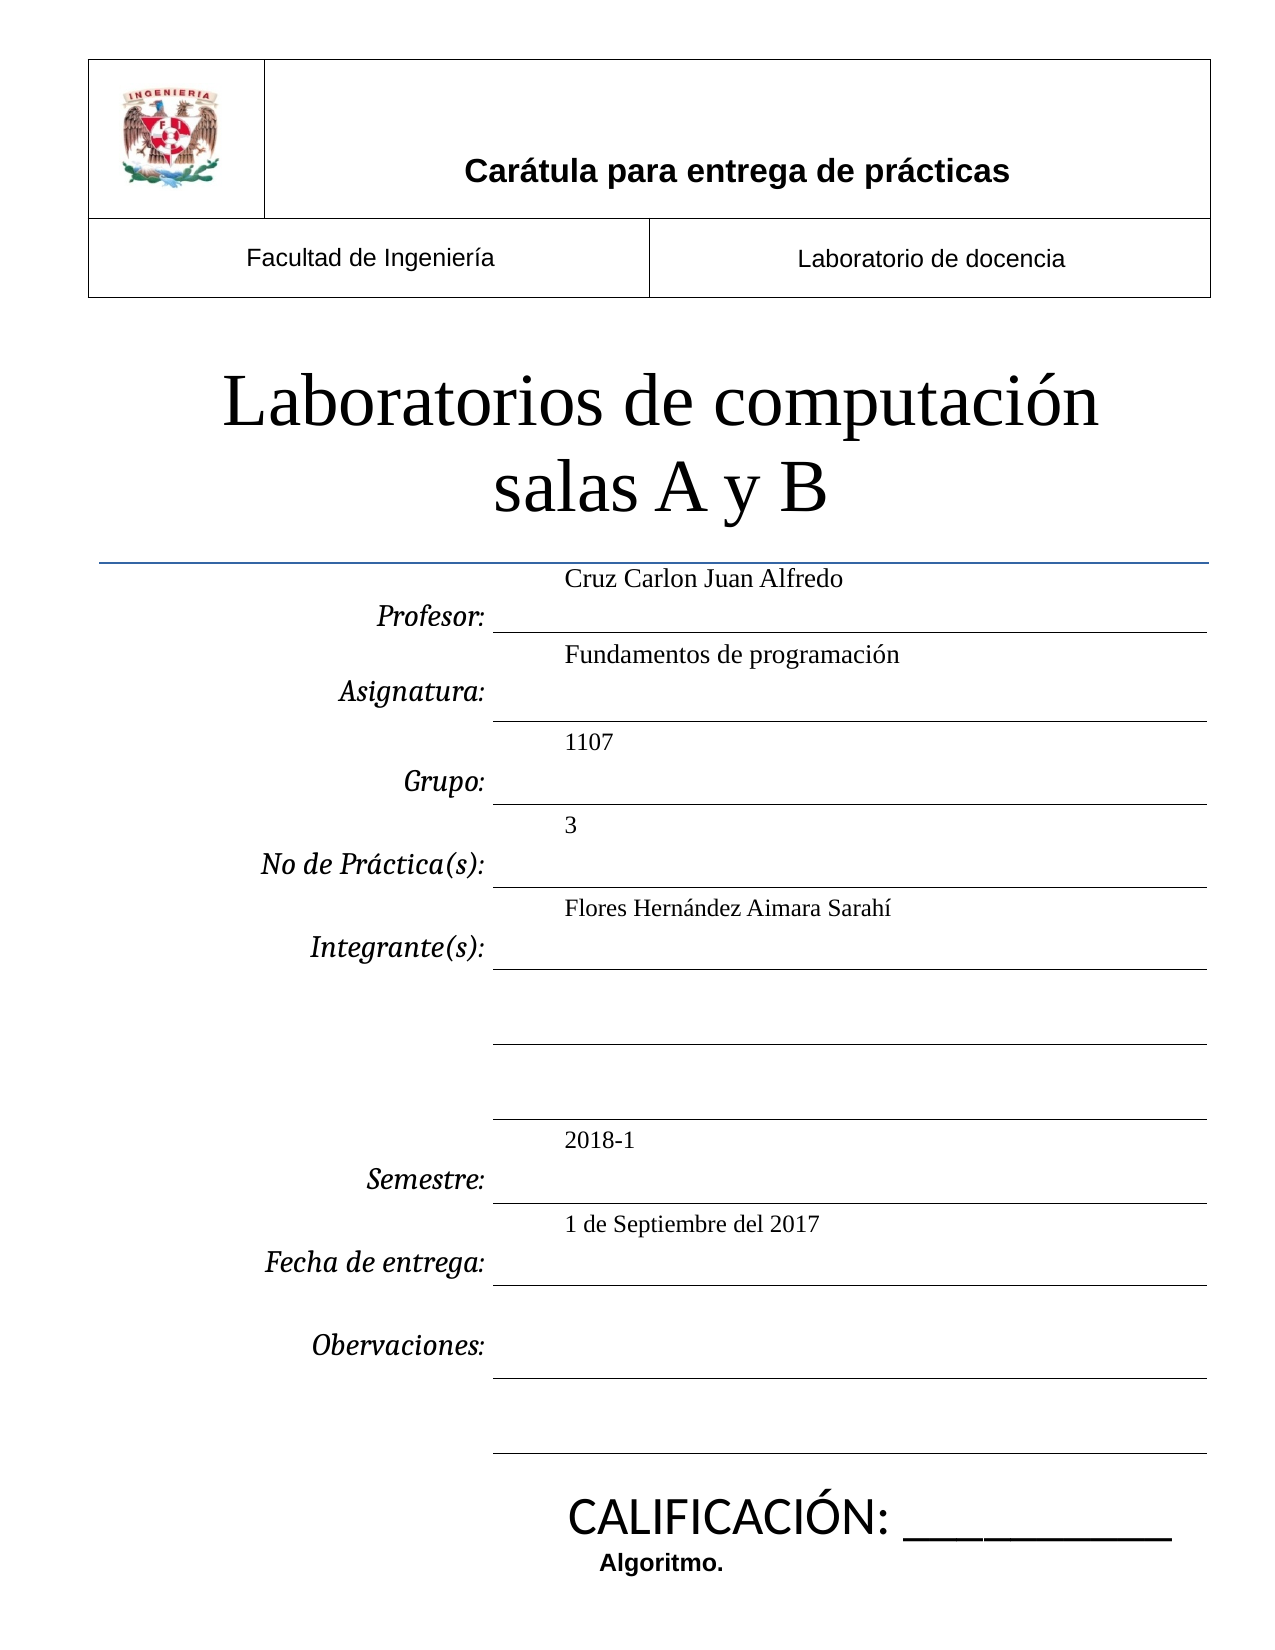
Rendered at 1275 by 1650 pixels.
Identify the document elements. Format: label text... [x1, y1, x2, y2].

table_cell Grupo: [118, 721, 493, 804]
table_cell Flores Hernández Aimara Sarahí [493, 888, 1207, 969]
table_cell [118, 1378, 493, 1453]
table_header [118, 556, 493, 562]
table_header Carátula para entrega de prácticas [265, 60, 1210, 217]
table_cell [493, 1045, 1207, 1119]
table_cell Obervaciones: [118, 1285, 493, 1378]
text salas A y B [118, 441, 1205, 528]
table_header [89, 60, 264, 217]
table_cell Fundamentos de programación [493, 633, 1207, 721]
table_header Cruz Carlon Juan Alfredo [493, 564, 1207, 631]
table_cell Semestre: [118, 1119, 493, 1202]
table_cell 3 [493, 805, 1207, 887]
table_cell [493, 1286, 1207, 1378]
text CALIFICACIÓN: __________ [568, 1482, 1205, 1548]
table_cell No de Práctica(s): [118, 804, 493, 887]
table_cell 1 de Septiembre del 2017 [493, 1204, 1207, 1285]
table_cell [493, 1379, 1207, 1453]
table_cell [493, 970, 1207, 1044]
table_cell [118, 1044, 493, 1119]
table_cell Facultad de Ingeniería [89, 219, 649, 297]
table_cell Laboratorio de docencia [650, 219, 1210, 297]
table_header [493, 556, 1207, 562]
table_cell Integrante(s): [118, 887, 493, 969]
table_cell Fecha de entrega: [118, 1203, 493, 1285]
table_cell 2018-1 [493, 1120, 1207, 1202]
table_cell Asignatura: [118, 631, 493, 721]
text Laboratorios de computación [118, 355, 1205, 441]
table_cell 1107 [493, 722, 1207, 804]
text Algoritmo. [118, 1548, 1205, 1577]
table_header Profesor: [118, 564, 493, 631]
table_cell [118, 969, 493, 1044]
